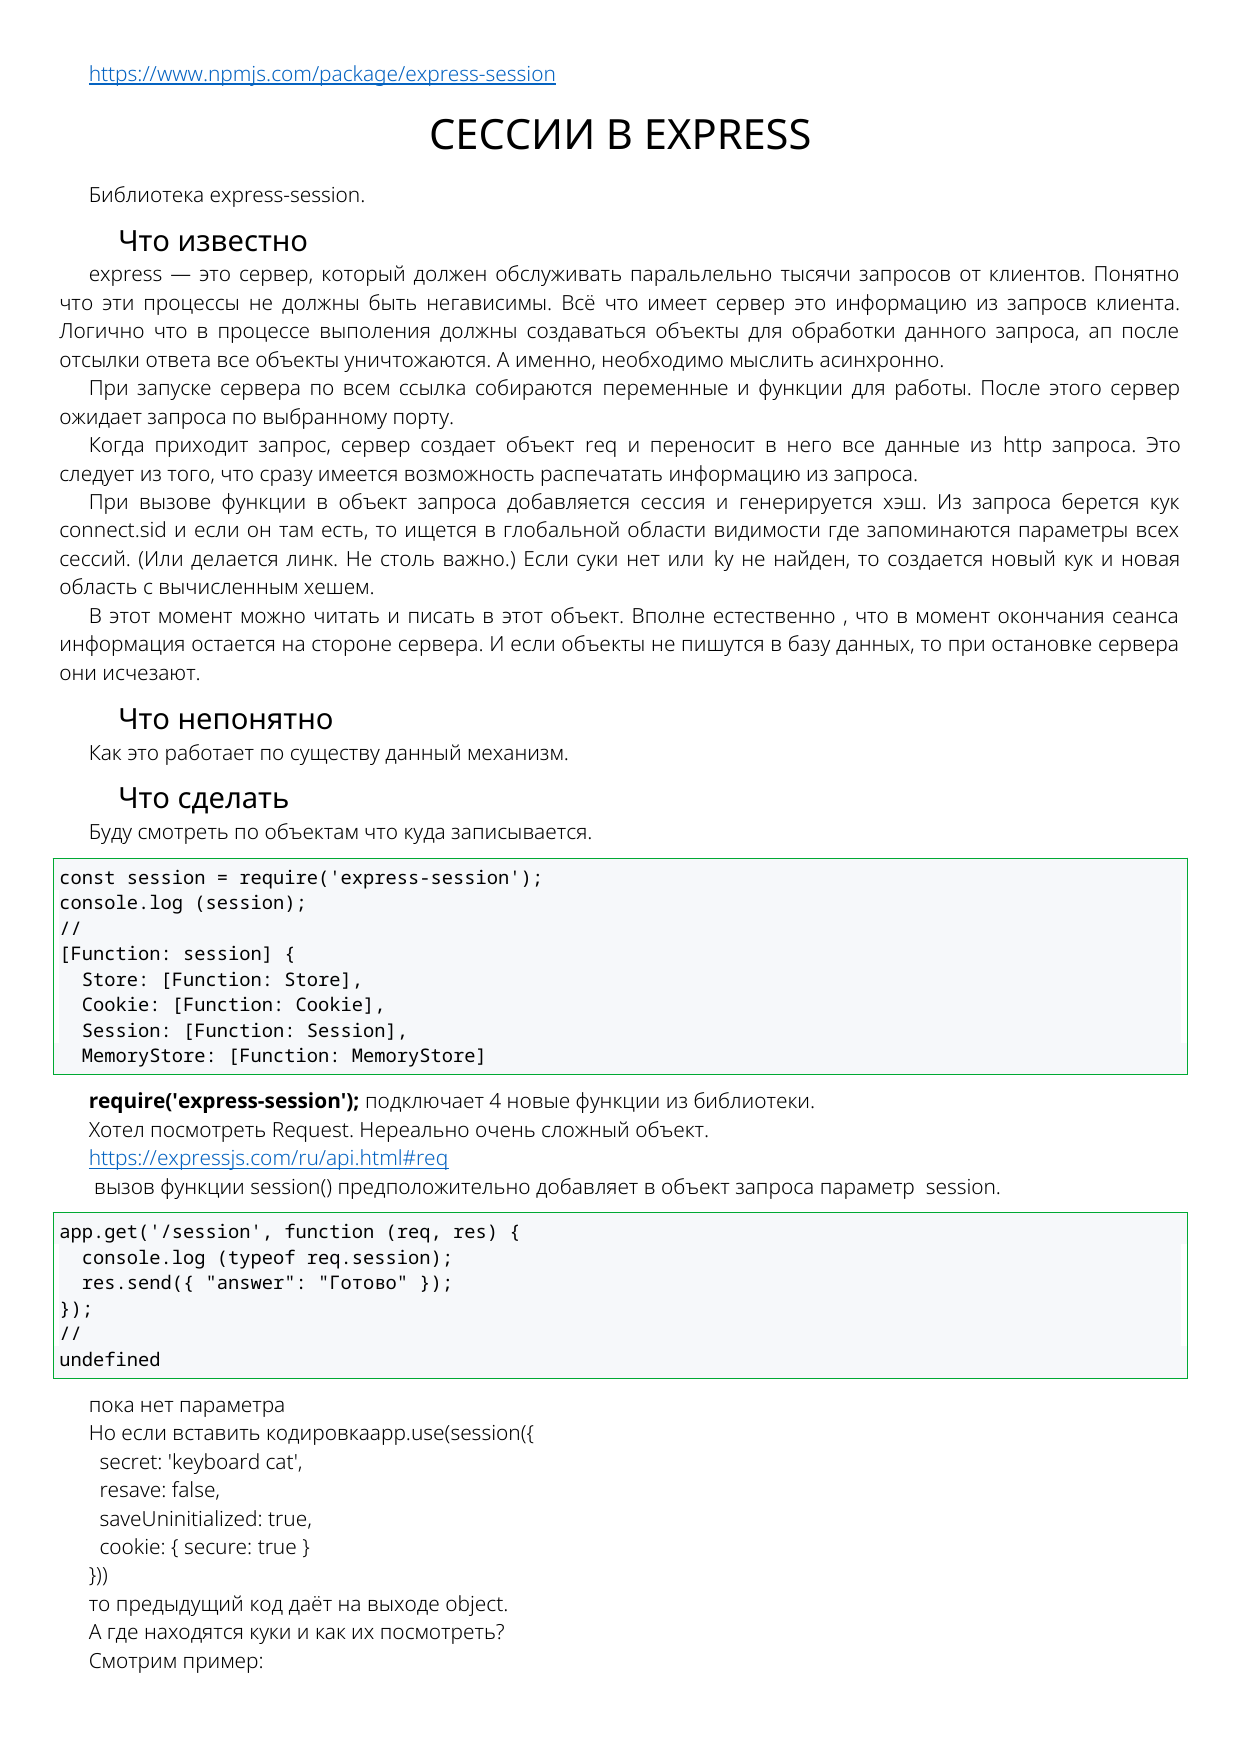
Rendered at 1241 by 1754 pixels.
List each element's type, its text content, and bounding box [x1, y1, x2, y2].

text https://www.npmjs.com/package/express-session [59, 59, 1181, 87]
text require('express-session'); подключает 4 новые функции из библиотеки. [59, 1087, 1181, 1115]
text secret: 'keyboard cat', [59, 1447, 1181, 1475]
text }); [59, 1295, 1181, 1321]
subtitle Сессии в Express [59, 105, 1181, 162]
text А где находятся куки и как их посмотреть? [59, 1617, 1181, 1646]
text express — это сервер, который должен обслуживать паральлельно тысячи запросов от клиентов. Понятно что эти процессы не должны быть негависимы. Всё что имеет сервер это информацию из запросв клиента. Логично что в процессе выполения должны создаваться объекты для обработки данного запроса, ап после отсылки ответа все объекты уничтожаются. А именно, необходимо мыслить асинхронно. [59, 259, 1181, 373]
text вызов функции session() предположительно добавляет в объект запроса параметр session. [59, 1172, 1181, 1200]
text В этот момент можно читать и писать в этот объект. Вполне естественно , что в момент окончания сеанса информация остается на стороне сервера. И если объекты не пишутся в базу данных, то при остановке сервера они исчезают. [59, 601, 1181, 686]
text res.send({ "answer": "Готово" }); [59, 1269, 1181, 1295]
text console.log (typeof req.session); [59, 1244, 1181, 1269]
text MemoryStore: [Function: MemoryStore] [54, 1036, 1187, 1074]
text Хотел посмотреть Request. Нереально очень сложный объект. [59, 1115, 1181, 1143]
text // [59, 915, 1181, 941]
subtitle Что непонятно [118, 698, 1181, 738]
text Смотрим пример: [59, 1646, 1181, 1674]
text })) [59, 1561, 1181, 1589]
text Библиотека express-session. [59, 180, 1181, 208]
text то предыдущий код даёт на выходе object. [59, 1589, 1181, 1617]
text resave: false, [59, 1475, 1181, 1504]
text // [59, 1321, 1181, 1340]
subtitle Что сделать [118, 778, 1181, 817]
text Но если вставить кодировкаapp.use(session({ [59, 1418, 1181, 1447]
text const session = require('express-session'); [54, 859, 1187, 890]
text saveUninitialized: true, [59, 1504, 1181, 1532]
text [Function: session] { [59, 941, 1181, 966]
text undefined [54, 1340, 1187, 1378]
text cookie: { secure: true } [59, 1532, 1181, 1561]
text При вызове функции в объект запроса добавляется сессия и генерируется хэш. Из запроса берется кук connect.sid и если он там есть, то ищется в глобальной области видимости где запоминаются параметры всех сессий. (Или делается линк. Не столь важно.) Если суки нет или ky не найден, то создается новый кук и новая область с вычисленным хешем. [59, 487, 1181, 601]
text Как это работает по существу данный механизм. [59, 738, 1181, 766]
text Буду смотреть по объектам что куда записывается. [59, 817, 1181, 846]
text console.log (session); [59, 890, 1181, 915]
text пока нет параметра [59, 1390, 1181, 1418]
text app.get('/session', function (req, res) { [54, 1213, 1187, 1244]
text Когда приходит запрос, сервер создает объект req и переносит в него все данные из http запроса. Это следует из того, что сразу имеется возможность распечатать информацию из запроса. [59, 430, 1181, 487]
text При запуске сервера по всем ссылка собираются переменные и функции для работы. После этого сервер ожидает запроса по выбранному порту. [59, 373, 1181, 430]
text Store: [Function: Store], [59, 966, 1181, 992]
text https://expressjs.com/ru/api.html#req [59, 1143, 1181, 1172]
subtitle Что известно [118, 220, 1181, 259]
text Session: [Function: Session], [59, 1017, 1181, 1036]
text Cookie: [Function: Cookie], [59, 992, 1181, 1017]
